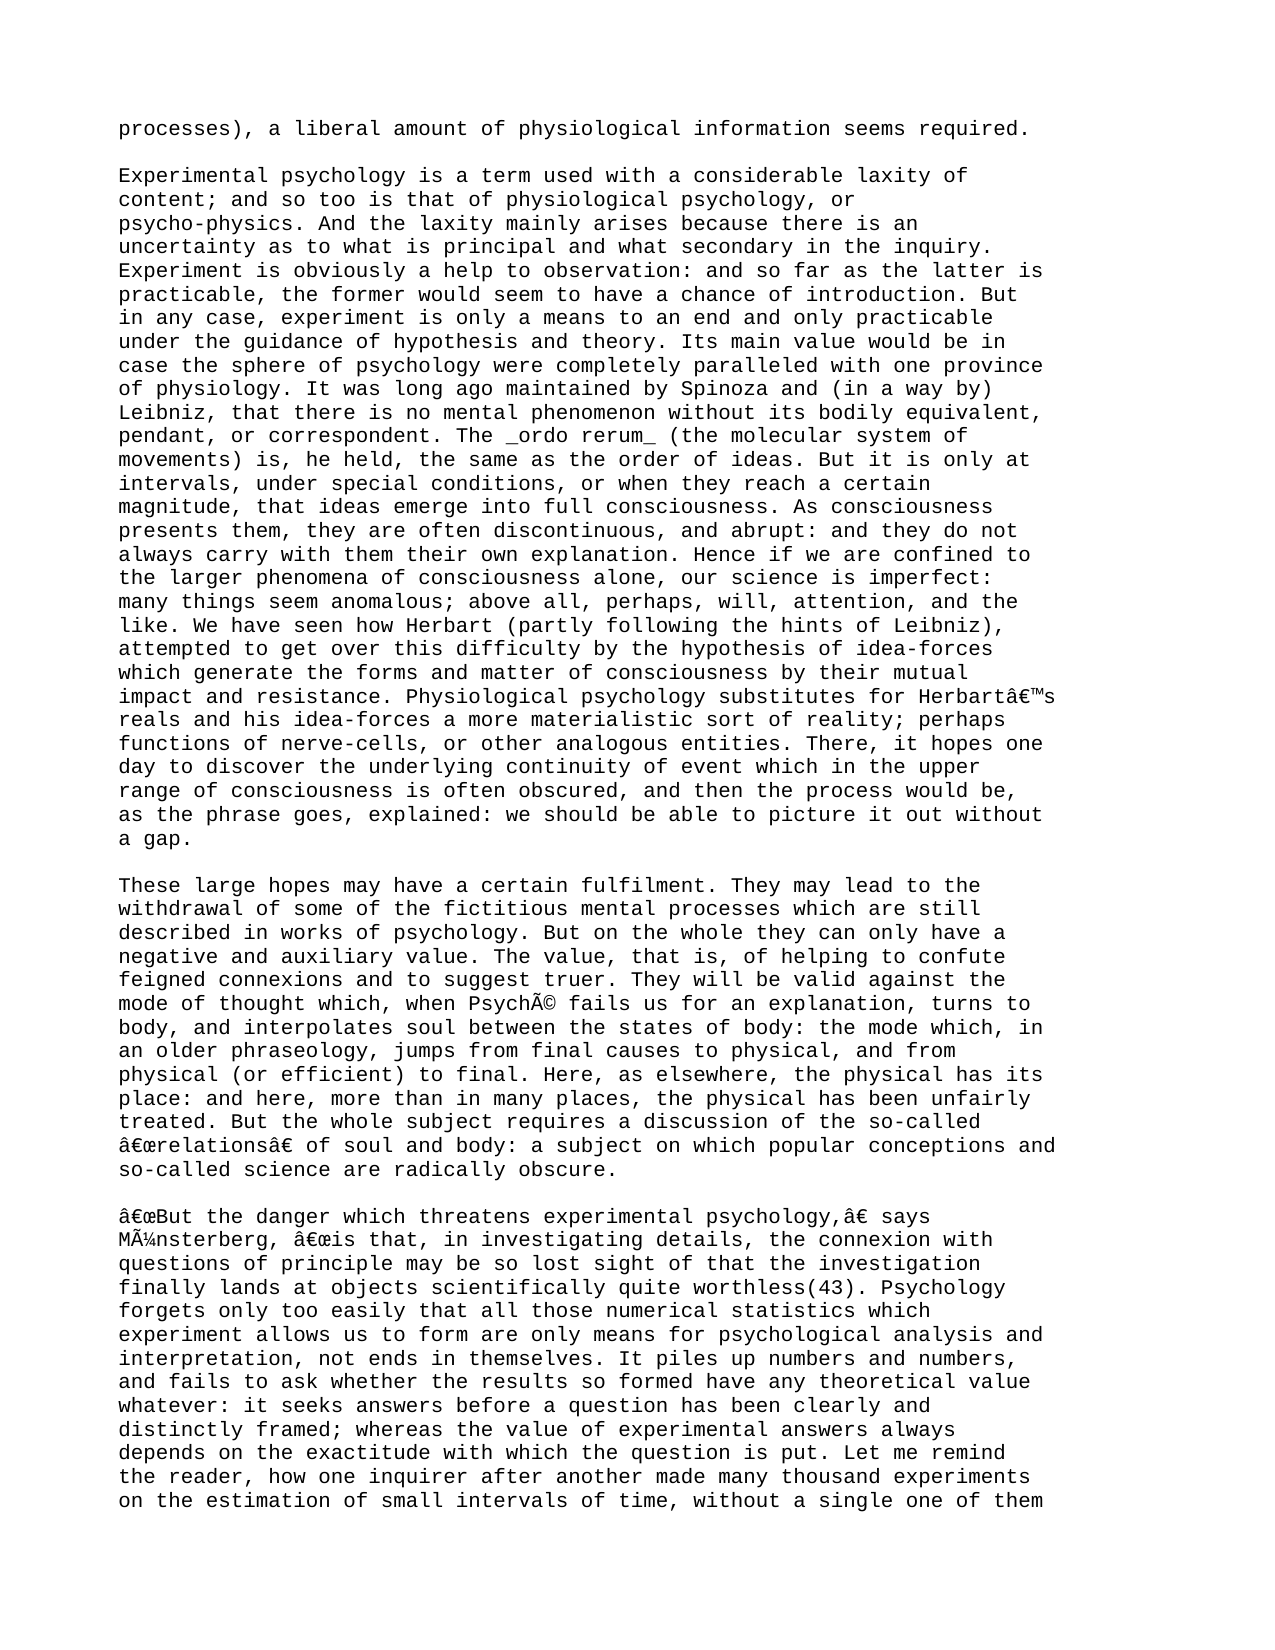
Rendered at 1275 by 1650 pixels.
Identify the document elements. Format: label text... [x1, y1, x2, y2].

text â€œBut the danger which threatens experimental psychology,â€ says [118, 1206, 1157, 1229]
text impact and resistance. Physiological psychology substitutes for Herbartâ€™s [118, 686, 1157, 709]
text the larger phenomena of consciousness alone, our science is imperfect: [118, 567, 1157, 591]
text and fails to ask whether the results so formed have any theoretical value [118, 1371, 1157, 1395]
text experiment allows us to form are only means for psychological analysis and [118, 1324, 1157, 1348]
text â€œrelationsâ€ of soul and body: a subject on which popular conceptions and [118, 1135, 1157, 1158]
text pendant, or correspondent. The _ordo rerum_ (the molecular system of [118, 426, 1157, 449]
text forgets only too easily that all those numerical statistics which [118, 1300, 1157, 1324]
text case the sphere of psychology were completely paralleled with one province [118, 354, 1157, 378]
text place: and here, more than in many places, the physical has been unfairly [118, 1088, 1157, 1111]
text like. We have seen how Herbart (partly following the hints of Leibniz), [118, 615, 1157, 638]
text MÃ¼nsterberg, â€œis that, in investigating details, the connexion with [118, 1229, 1157, 1253]
text magnitude, that ideas emerge into full consciousness. As consciousness [118, 496, 1157, 520]
text treated. But the whole subject requires a discussion of the so-called [118, 1111, 1157, 1135]
text content; and so too is that of physiological psychology, or [118, 189, 1157, 213]
text functions of nerve-cells, or other analogous entities. There, it hopes one [118, 733, 1157, 757]
text presents them, they are often discontinuous, and abrupt: and they do not [118, 520, 1157, 544]
text Experimental psychology is a term used with a considerable laxity of [118, 165, 1157, 189]
text depends on the exactitude with which the question is put. Let me remind [118, 1442, 1157, 1466]
text feigned connexions and to suggest truer. They will be valid against the [118, 969, 1157, 993]
text withdrawal of some of the fictitious mental processes which are still [118, 898, 1157, 922]
text as the phrase goes, explained: we should be able to picture it out without [118, 804, 1157, 827]
text interpretation, not ends in themselves. It piles up numbers and numbers, [118, 1348, 1157, 1371]
text uncertainty as to what is principal and what secondary in the inquiry. [118, 236, 1157, 260]
text processes), a liberal amount of physiological information seems required. [118, 118, 1157, 142]
text reals and his idea-forces a more materialistic sort of reality; perhaps [118, 709, 1157, 733]
text a gap. [118, 827, 1157, 851]
text described in works of psychology. But on the whole they can only have a [118, 922, 1157, 946]
text negative and auxiliary value. The value, that is, of helping to confute [118, 946, 1157, 969]
text an older phraseology, jumps from final causes to physical, and from [118, 1040, 1157, 1064]
text attempted to get over this difficulty by the hypothesis of idea-forces [118, 638, 1157, 662]
text questions of principle may be so lost sight of that the investigation [118, 1253, 1157, 1277]
text range of consciousness is often obscured, and then the process would be, [118, 780, 1157, 804]
text on the estimation of small intervals of time, without a single one of them [118, 1489, 1157, 1513]
text These large hopes may have a certain fulfilment. They may lead to the [118, 875, 1157, 898]
text which generate the forms and matter of consciousness by their mutual [118, 662, 1157, 686]
text physical (or efficient) to final. Here, as elsewhere, the physical has its [118, 1064, 1157, 1088]
text so-called science are radically obscure. [118, 1158, 1157, 1182]
text Leibniz, that there is no mental phenomenon without its bodily equivalent, [118, 402, 1157, 426]
text practicable, the former would seem to have a chance of introduction. But [118, 284, 1157, 307]
text under the guidance of hypothesis and theory. Its main value would be in [118, 331, 1157, 354]
text Experiment is obviously a help to observation: and so far as the latter is [118, 260, 1157, 284]
text psycho-physics. And the laxity mainly arises because there is an [118, 213, 1157, 236]
text of physiology. It was long ago maintained by Spinoza and (in a way by) [118, 378, 1157, 402]
text the reader, how one inquirer after another made many thousand experiments [118, 1466, 1157, 1489]
text movements) is, he held, the same as the order of ideas. But it is only at [118, 449, 1157, 473]
text intervals, under special conditions, or when they reach a certain [118, 473, 1157, 496]
text always carry with them their own explanation. Hence if we are confined to [118, 544, 1157, 567]
text many things seem anomalous; above all, perhaps, will, attention, and the [118, 591, 1157, 615]
text distinctly framed; whereas the value of experimental answers always [118, 1419, 1157, 1442]
text mode of thought which, when PsychÃ© fails us for an explanation, turns to [118, 993, 1157, 1017]
text day to discover the underlying continuity of event which in the upper [118, 757, 1157, 780]
text finally lands at objects scientifically quite worthless(43). Psychology [118, 1277, 1157, 1300]
text body, and interpolates soul between the states of body: the mode which, in [118, 1017, 1157, 1040]
text whatever: it seeks answers before a question has been clearly and [118, 1395, 1157, 1419]
text in any case, experiment is only a means to an end and only practicable [118, 307, 1157, 331]
